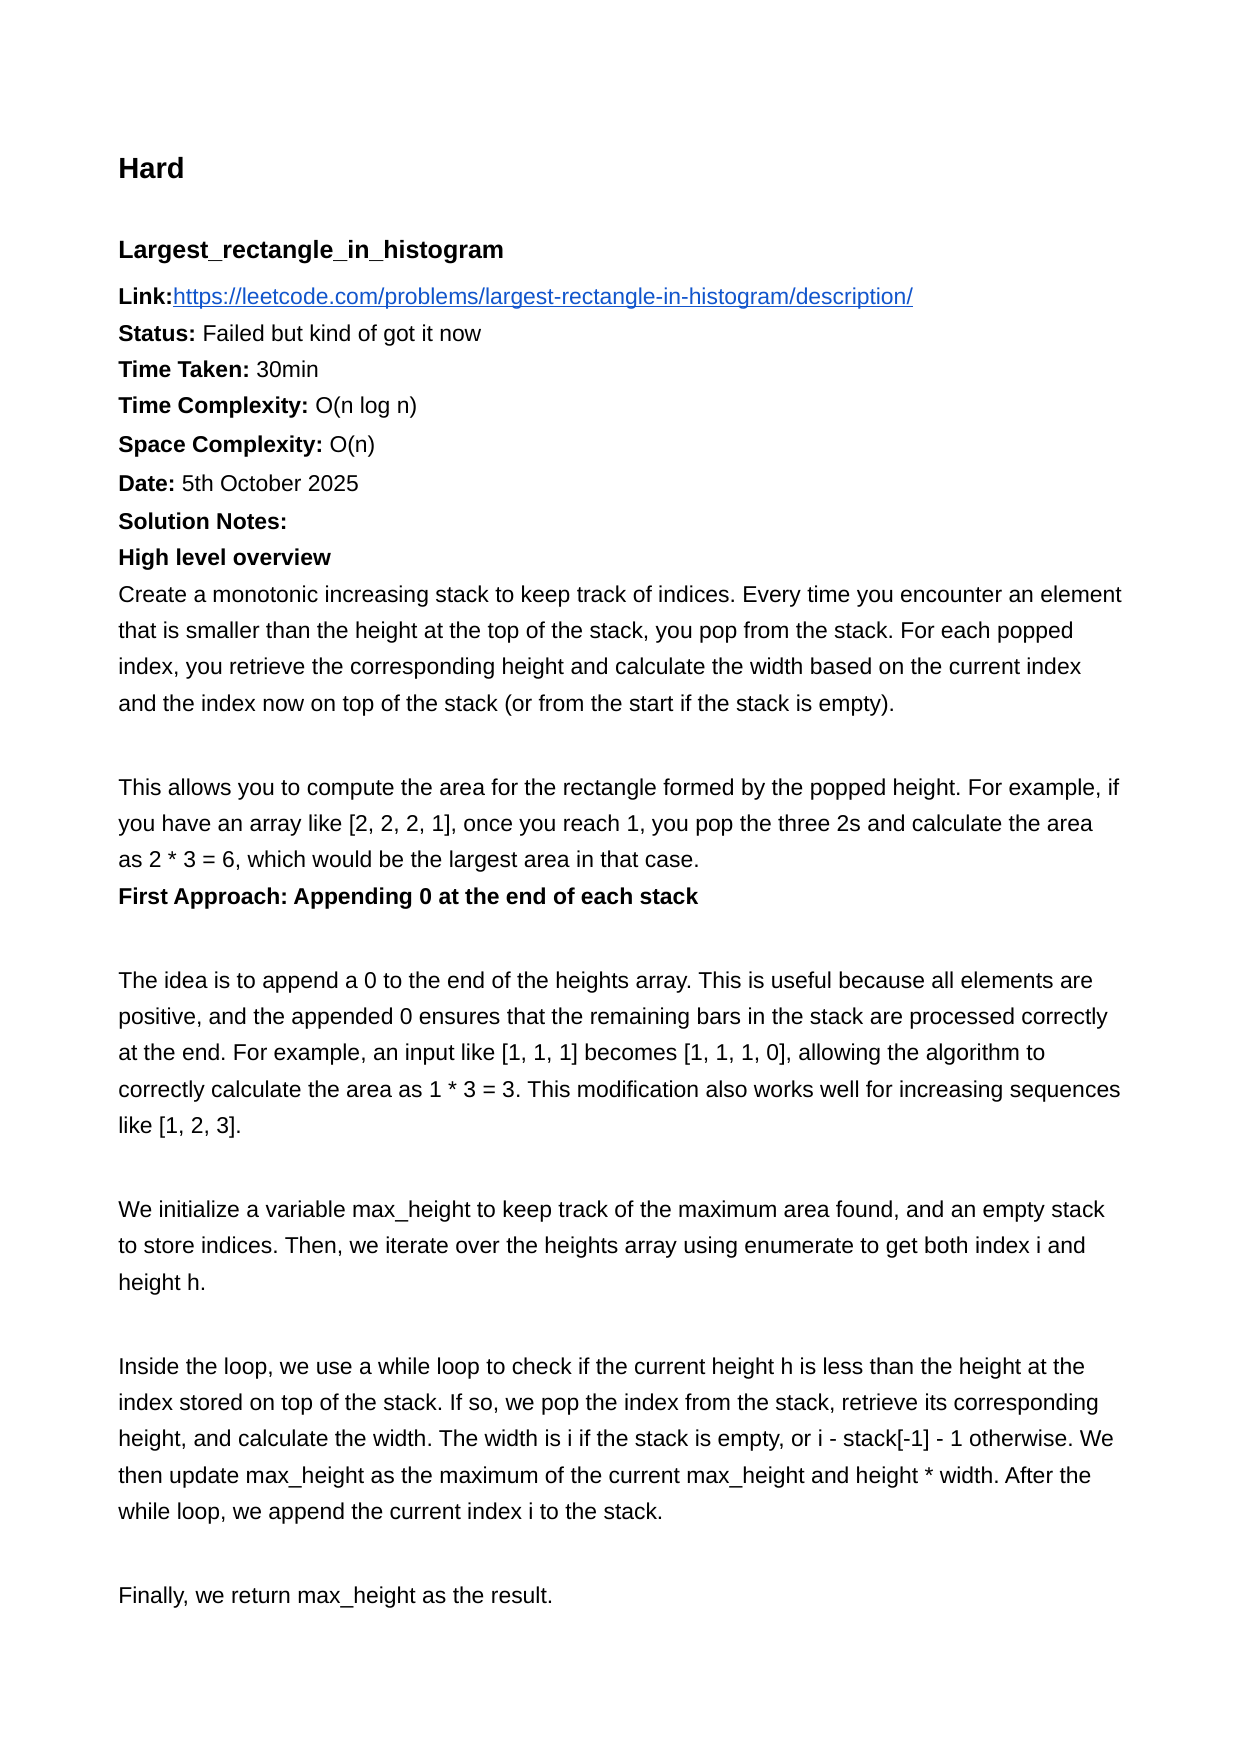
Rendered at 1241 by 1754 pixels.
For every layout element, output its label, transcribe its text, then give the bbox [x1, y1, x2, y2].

text Link:https://leetcode.com/problems/largest-rectangle-in-histogram/description/ [118, 283, 1122, 310]
text Date: 5th October 2025 [118, 468, 1122, 497]
text This allows you to compute the area for the rectangle formed by the popped height. For example, if you have an array like [2, 2, 2, 1], once you reach 1, you pop the three 2s and calculate the area as 2 * 3 = 6, which would be the largest area in that case. [118, 774, 1122, 873]
text Solution Notes: [118, 508, 1122, 534]
text The idea is to append a 0 to the end of the heights array. This is useful because all elements are positive, and the appended 0 ensures that the remaining bars in the stack are processed correctly at the end. For example, an input like [1, 1, 1] becomes [1, 1, 1, 0], allowing the algorithm to correctly calculate the area as 1 * 3 = 3. This modification also works well for increasing sequences like [1, 2, 3]. [118, 967, 1122, 1138]
text We initialize a variable max_height to keep track of the maximum area found, and an empty stack to store indices. Then, we iterate over the heights array using enumerate to get both index i and height h. [118, 1196, 1122, 1295]
text Time Complexity: O(n log n) [118, 392, 1122, 419]
text First Approach: Appending 0 at the end of each stack [118, 883, 1122, 909]
text Status: Failed but kind of got it now [118, 320, 1122, 346]
subtitle Hard [118, 151, 1122, 185]
subtitle Largest_rectangle_in_histogram [118, 235, 1122, 264]
text Inside the loop, we use a while loop to check if the current height h is less than the height at the index stored on top of the stack. If so, we pop the index from the stack, retrieve its corresponding height, and calculate the width. The width is i if the stack is empty, or i - stack[-1] - 1 otherwise. We then update max_height as the maximum of the current max_height and height * width. After the while loop, we append the current index i to the stack. [118, 1353, 1122, 1524]
text Finally, we return max_height as the result. [118, 1582, 1122, 1608]
text Space Complexity: O(n) [118, 429, 1122, 457]
text High level overview [118, 544, 1122, 571]
text Create a monotonic increasing stack to keep track of indices. Every time you encounter an element that is smaller than the height at the top of the stack, you pop from the stack. For each popped index, you retrieve the corresponding height and calculate the width based on the current index and the index now on top of the stack (or from the start if the stack is empty). [118, 581, 1122, 716]
text Time Taken: 30min [118, 356, 1122, 382]
